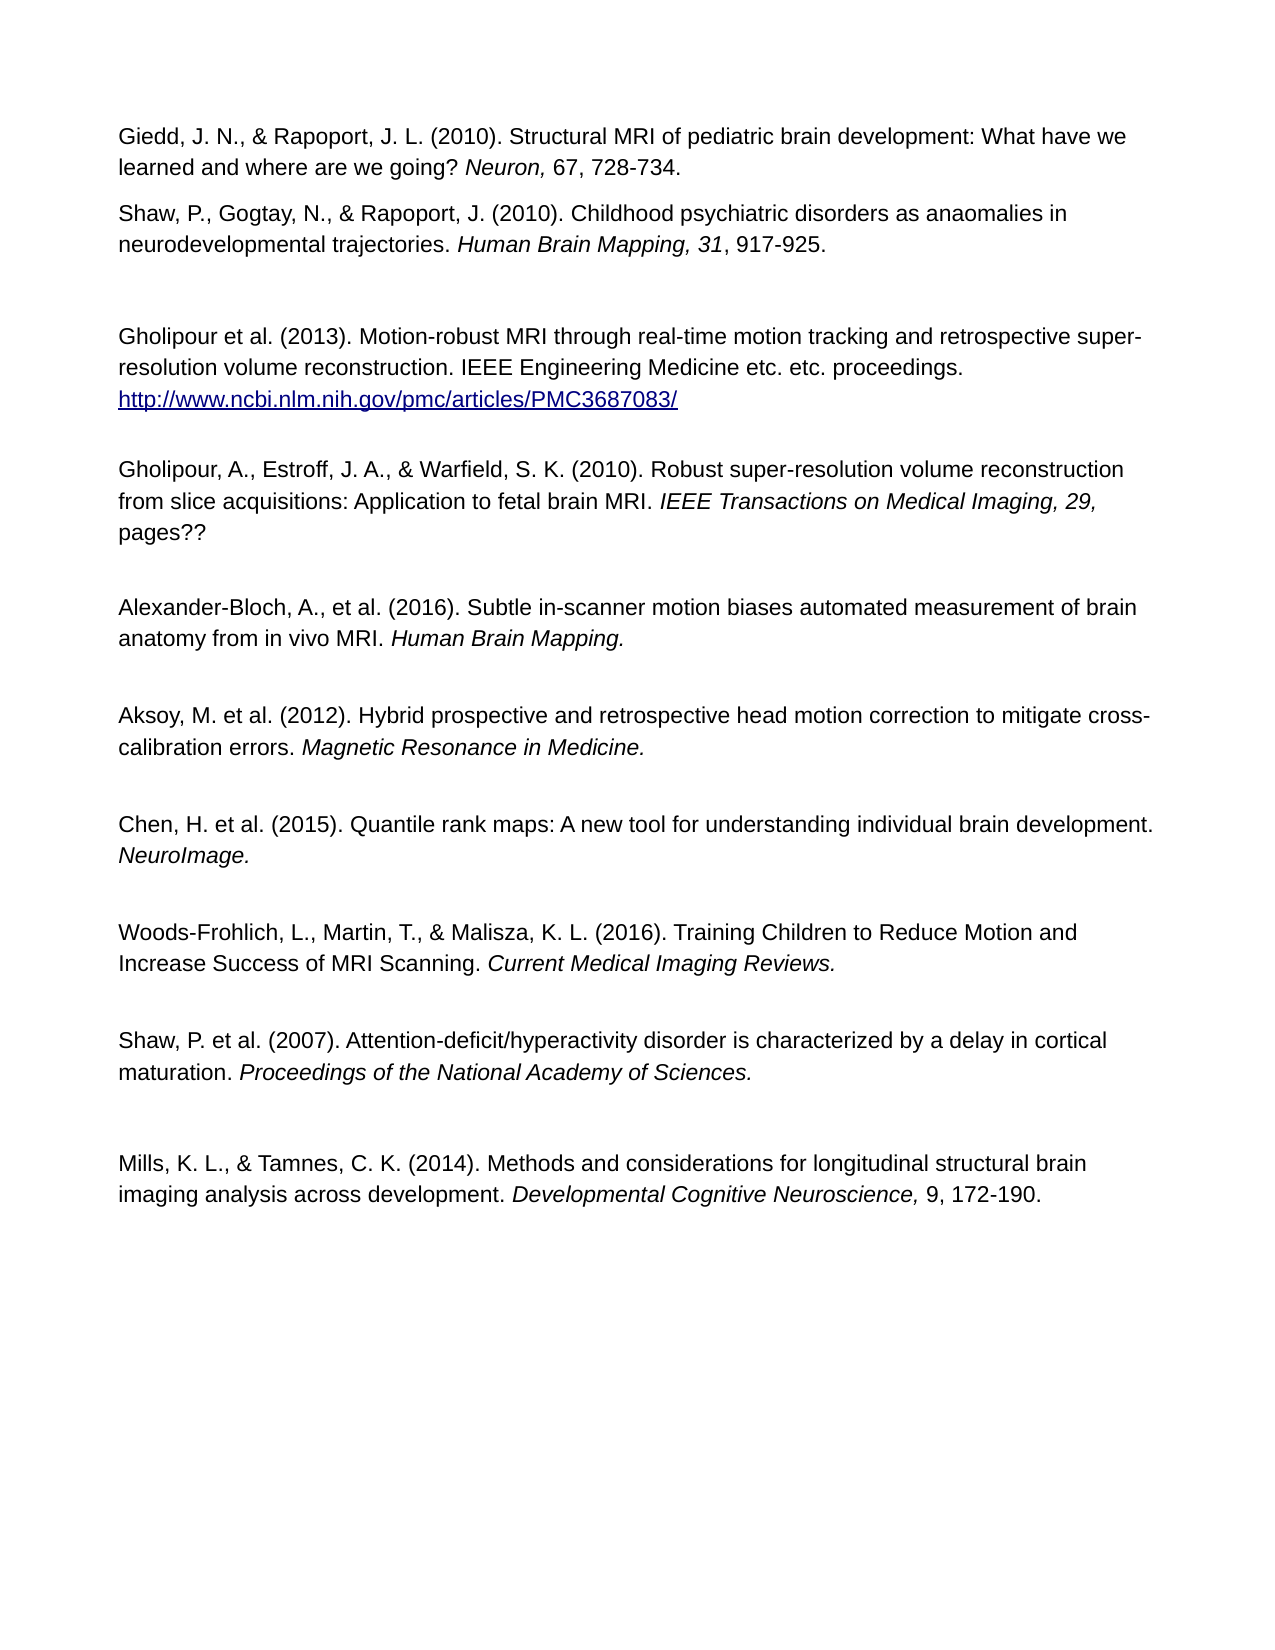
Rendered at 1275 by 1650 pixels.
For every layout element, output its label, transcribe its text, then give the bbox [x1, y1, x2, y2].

text Alexander-Bloch, A., et al. (2016). Subtle in-scanner motion biases automated measurement of brain anatomy from in vivo MRI. Human Brain Mapping. [118, 589, 1157, 683]
text Mills, K. L., & Tamnes, C. K. (2014). Methods and considerations for longitudinal structural brain imaging analysis across development. Developmental Cognitive Neuroscience, 9, 172-190. [118, 1145, 1157, 1208]
text Shaw, P., Gogtay, N., & Rapoport, J. (2010). Childhood psychiatric disorders as anaomalies in neurodevelopmental trajectories. Human Brain Mapping, 31, 917-925. [118, 195, 1157, 258]
text Chen, H. et al. (2015). Quantile rank maps: A new tool for understanding individual brain development. NeuroImage. [118, 806, 1157, 899]
text Shaw, P. et al. (2007). Attention-deficit/hyperactivity disorder is characterized by a delay in cortical maturation. Proceedings of the National Academy of Sciences. [118, 1022, 1157, 1085]
text Gholipour et al. (2013). Motion-robust MRI through real-time motion tracking and retrospective super-resolution volume reconstruction. IEEE Engineering Medicine etc. etc. proceedings. http://www.ncbi.nlm.nih.gov/pmc/articles/PMC3687083/ [118, 318, 1157, 412]
text Aksoy, M. et al. (2012). Hybrid prospective and retrospective head motion correction to mitigate cross-calibration errors. Magnetic Resonance in Medicine. [118, 697, 1157, 791]
text Woods-Frohlich, L., Martin, T., & Malisza, K. L. (2016). Training Children to Reduce Motion and Increase Success of MRI Scanning. Current Medical Imaging Reviews. [118, 914, 1157, 1008]
subtitle Gholipour, A., Estroff, J. A., & Warfield, S. K. (2010). Robust super-resolution volume reconstruction from slice acquisitions: Application to fetal brain MRI. IEEE Transactions on Medical Imaging, 29, pages?? [118, 451, 1157, 576]
text Giedd, J. N., & Rapoport, J. L. (2010). Structural MRI of pediatric brain development: What have we learned and where are we going? Neuron, 67, 728-734. [118, 118, 1157, 181]
